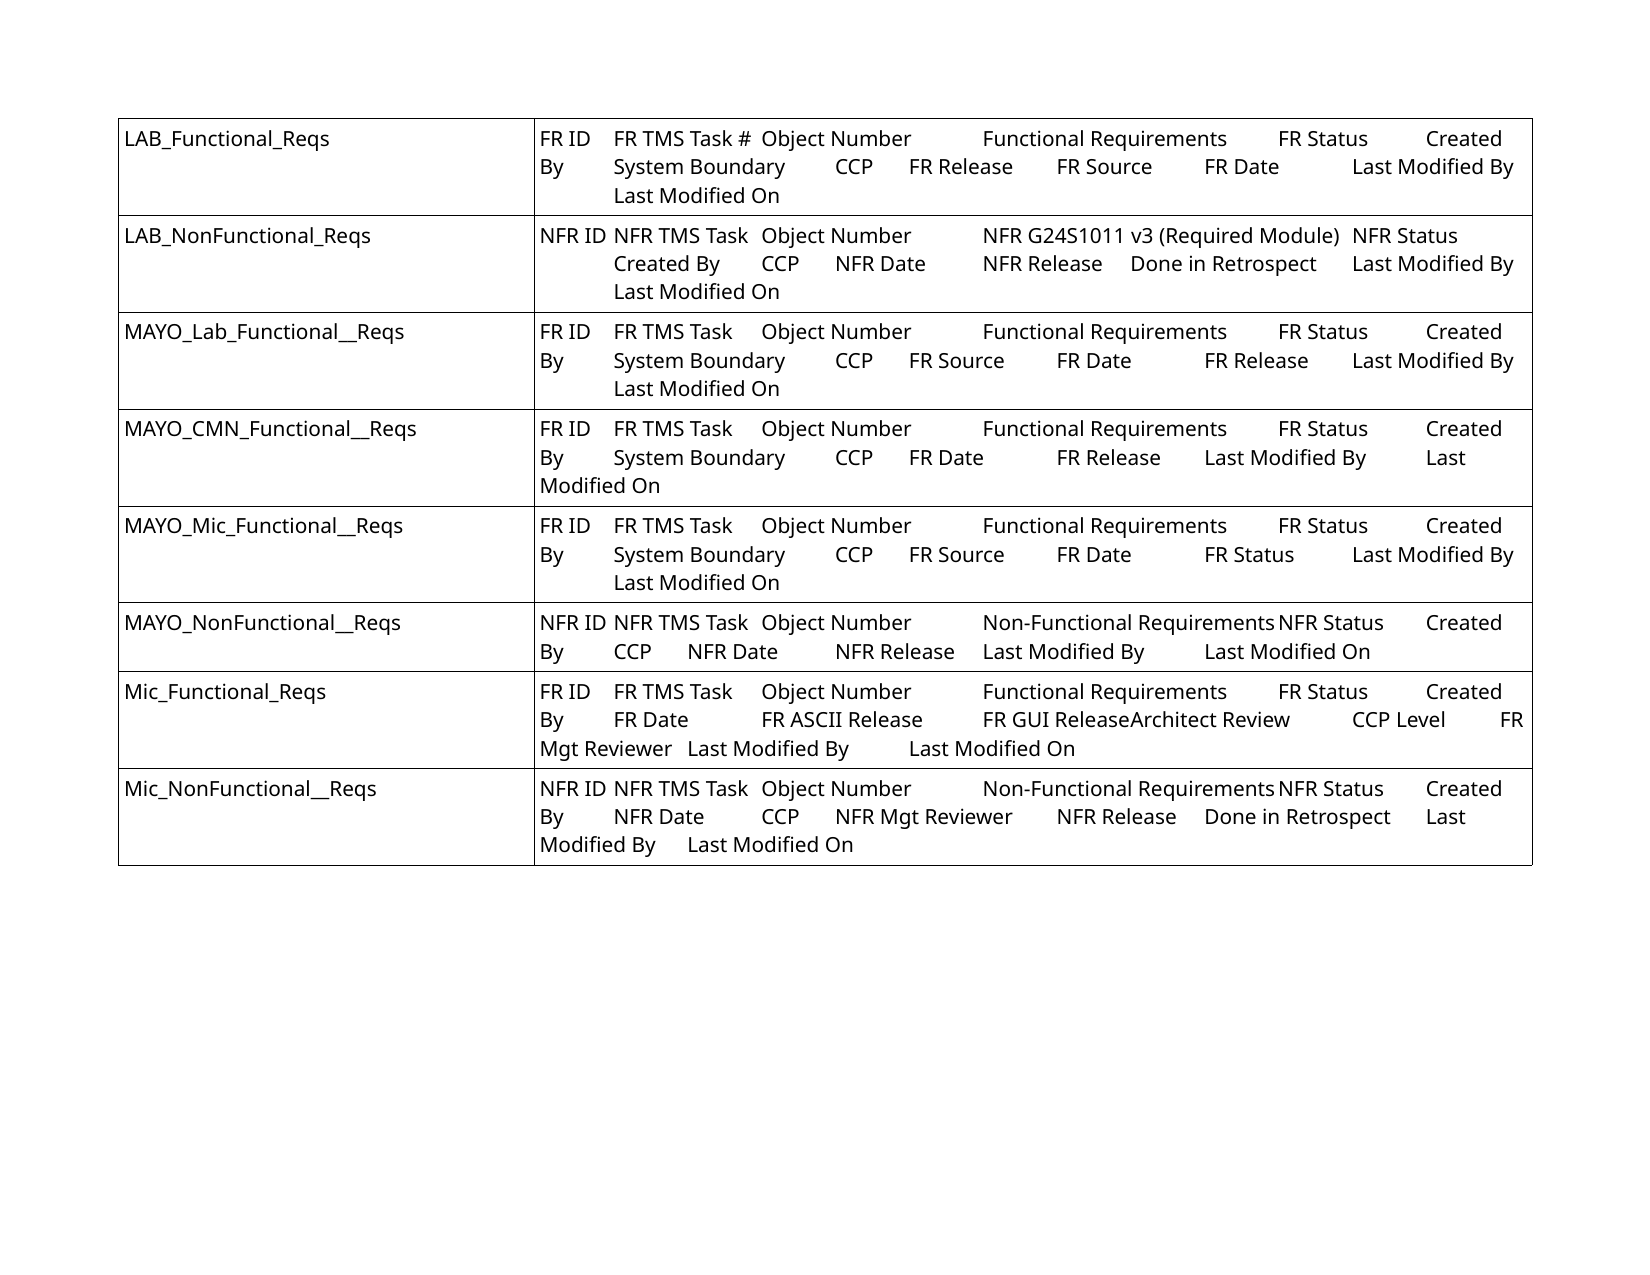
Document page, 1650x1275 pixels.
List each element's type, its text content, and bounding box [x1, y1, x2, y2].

table_cell LAB_NonFunctional_Reqs [119, 216, 534, 312]
table_cell NFR ID NFR TMS Task Object Number Non-Functional Requirements NFR Status Created By CCP NFR Date NFR Release Last Modified By Last Modified On [535, 603, 1532, 671]
table_cell Mic_NonFunctional__Reqs [119, 769, 534, 865]
table_cell LAB_Functional_Reqs [119, 119, 534, 215]
table_cell FR ID FR TMS Task Object Number Functional Requirements FR Status Created By FR Date FR ASCII Release FR GUI Release Architect Review CCP Level FR Mgt Reviewer Last Modified By Last Modified On [535, 672, 1532, 768]
table_cell MAYO_NonFunctional__Reqs [119, 603, 534, 671]
table_cell FR ID FR TMS Task Object Number Functional Requirements FR Status Created By System Boundary CCP FR Date FR Release Last Modified By Last Modified On [535, 410, 1532, 506]
table_cell FR ID FR TMS Task # Object Number Functional Requirements FR Status Created By System Boundary CCP FR Release FR Source FR Date Last Modified By Last Modified On [535, 119, 1532, 215]
table_cell FR ID FR TMS Task Object Number Functional Requirements FR Status Created By System Boundary CCP FR Source FR Date FR Release Last Modified By Last Modified On [535, 313, 1532, 409]
table_cell MAYO_CMN_Functional__Reqs [119, 410, 534, 506]
table_cell MAYO_Lab_Functional__Reqs [119, 313, 534, 409]
table_cell FR ID FR TMS Task Object Number Functional Requirements FR Status Created By System Boundary CCP FR Source FR Date FR Status Last Modified By Last Modified On [535, 507, 1532, 602]
table_cell Mic_Functional_Reqs [119, 672, 534, 768]
table_cell NFR ID NFR TMS Task Object Number Non-Functional Requirements NFR Status Created By NFR Date CCP NFR Mgt Reviewer NFR Release Done in Retrospect Last Modified By Last Modified On [535, 769, 1532, 865]
table_cell NFR ID NFR TMS Task Object Number NFR G24S1011 v3 (Required Module) NFR Status Created By CCP NFR Date NFR Release Done in Retrospect Last Modified By Last Modified On [535, 216, 1532, 312]
table_cell MAYO_Mic_Functional__Reqs [119, 507, 534, 602]
